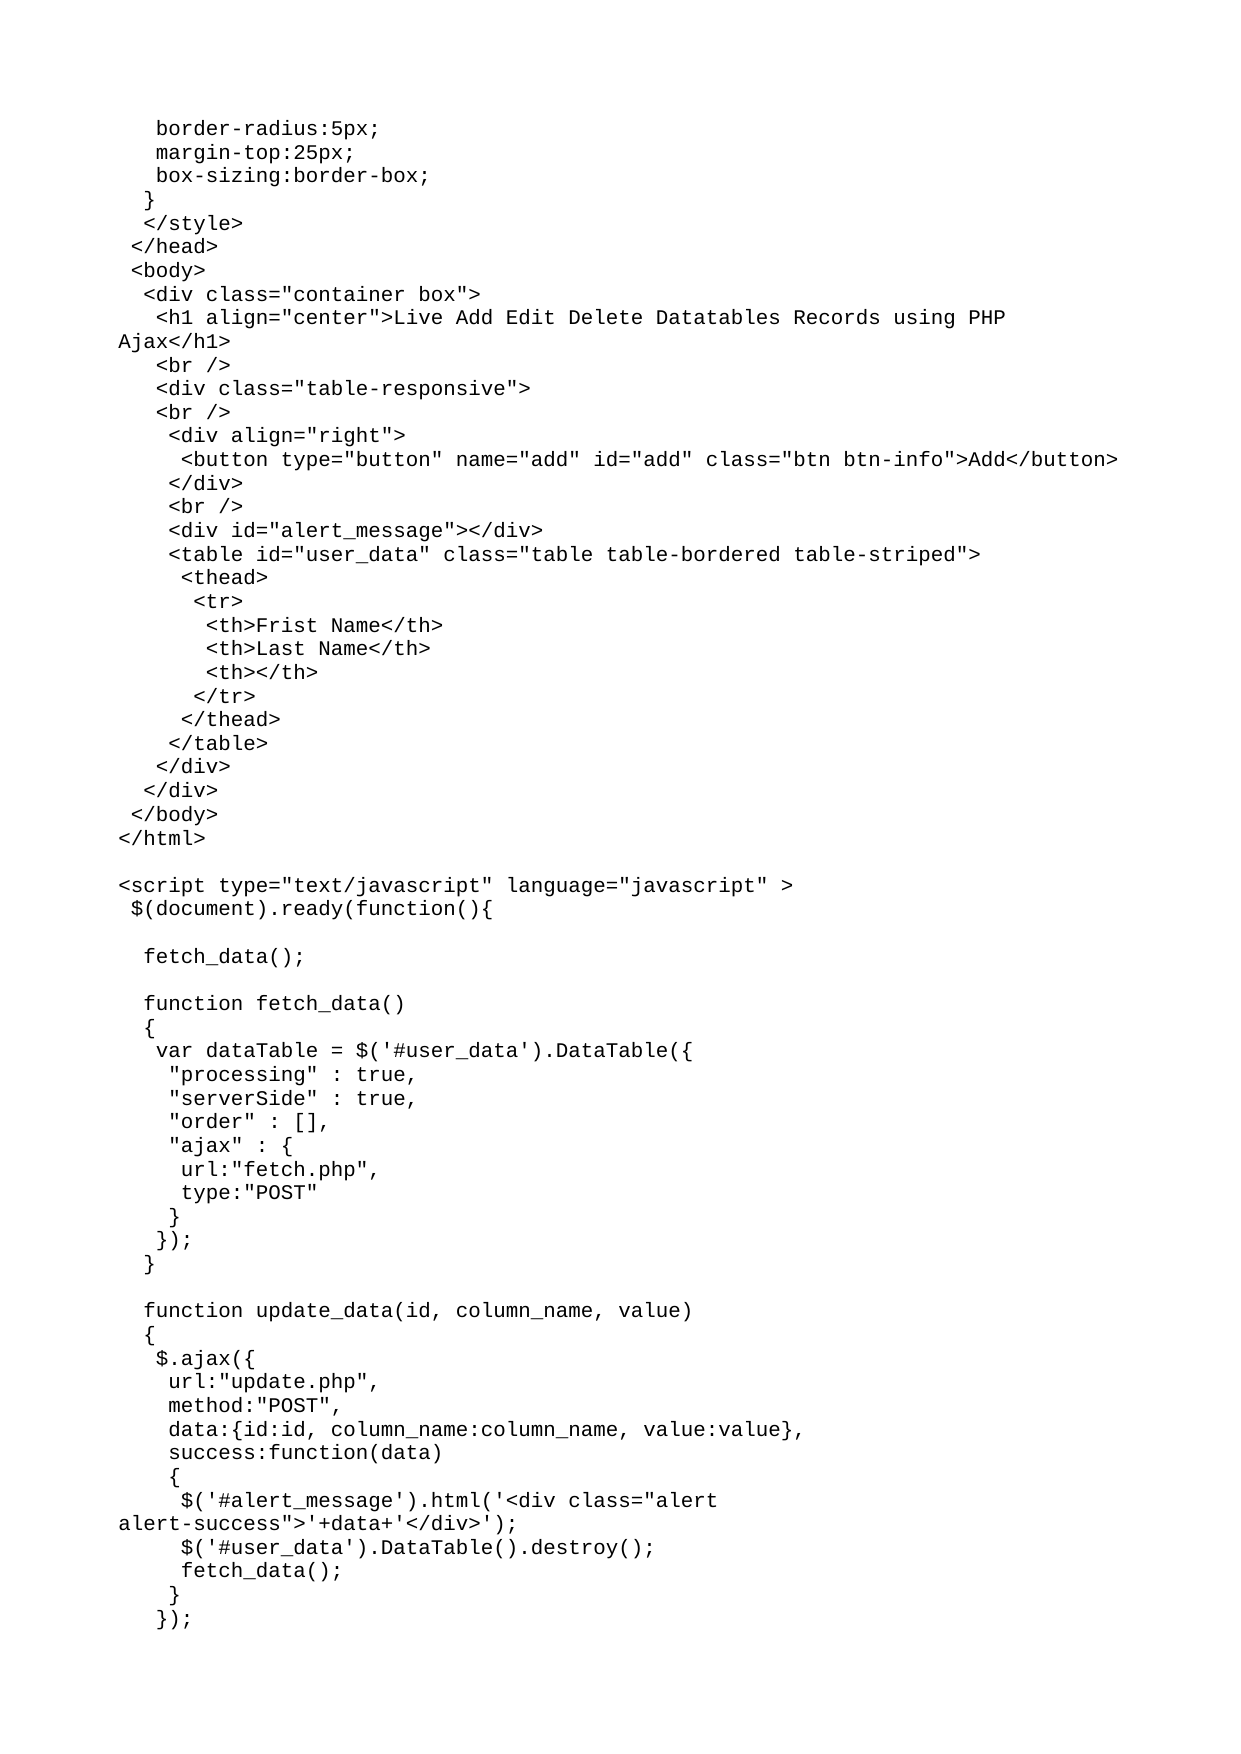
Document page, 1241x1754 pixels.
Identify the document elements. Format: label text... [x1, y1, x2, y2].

text <body> [118, 260, 1122, 284]
text } [118, 1253, 1122, 1277]
text $('#alert_message').html('<div class="alert alert-success">'+data+'</div>'); [118, 1489, 1122, 1537]
text fetch_data(); [118, 1561, 1122, 1584]
text </body> [118, 804, 1122, 827]
text }); [118, 1608, 1122, 1631]
text <button type="button" name="add" id="add" class="btn btn-info">Add</button> [118, 449, 1122, 473]
text $('#user_data').DataTable().destroy(); [118, 1537, 1122, 1561]
text "ajax" : { [118, 1135, 1122, 1158]
text <div align="right"> [118, 426, 1122, 449]
text <div class="table-responsive"> [118, 378, 1122, 402]
text <th></th> [118, 662, 1122, 686]
text <th>Last Name</th> [118, 638, 1122, 662]
text success:function(data) [118, 1442, 1122, 1466]
text <thead> [118, 567, 1122, 591]
text </div> [118, 473, 1122, 496]
text </thead> [118, 709, 1122, 733]
text } [118, 189, 1122, 213]
text <h1 align="center">Live Add Edit Delete Datatables Records using PHP Ajax</h1> [118, 307, 1122, 354]
text $.ajax({ [118, 1348, 1122, 1371]
text fetch_data(); [118, 946, 1122, 969]
text <table id="user_data" class="table table-bordered table-striped"> [118, 544, 1122, 567]
text url:"fetch.php", [118, 1158, 1122, 1182]
text } [118, 1584, 1122, 1608]
text } [118, 1206, 1122, 1229]
text border-radius:5px; [118, 118, 1122, 142]
text <br /> [118, 402, 1122, 426]
text </tr> [118, 686, 1122, 709]
text }); [118, 1229, 1122, 1253]
text data:{id:id, column_name:column_name, value:value}, [118, 1419, 1122, 1442]
text { [118, 1466, 1122, 1489]
text </div> [118, 780, 1122, 804]
text function fetch_data() [118, 993, 1122, 1017]
text type:"POST" [118, 1182, 1122, 1206]
text "serverSide" : true, [118, 1088, 1122, 1111]
text url:"update.php", [118, 1371, 1122, 1395]
text margin-top:25px; [118, 142, 1122, 165]
text <script type="text/javascript" language="javascript" > [118, 875, 1122, 898]
text { [118, 1017, 1122, 1040]
text </html> [118, 827, 1122, 851]
text </style> [118, 213, 1122, 236]
text "processing" : true, [118, 1064, 1122, 1088]
text <div class="container box"> [118, 284, 1122, 307]
text $(document).ready(function(){ [118, 898, 1122, 922]
text "order" : [], [118, 1111, 1122, 1135]
text function update_data(id, column_name, value) [118, 1300, 1122, 1324]
text </div> [118, 757, 1122, 780]
text method:"POST", [118, 1395, 1122, 1419]
text <div id="alert_message"></div> [118, 520, 1122, 544]
text </table> [118, 733, 1122, 757]
text box-sizing:border-box; [118, 165, 1122, 189]
text var dataTable = $('#user_data').DataTable({ [118, 1040, 1122, 1064]
text <br /> [118, 354, 1122, 378]
text <th>Frist Name</th> [118, 615, 1122, 638]
text <br /> [118, 496, 1122, 520]
text </head> [118, 236, 1122, 260]
text { [118, 1324, 1122, 1348]
text <tr> [118, 591, 1122, 615]
